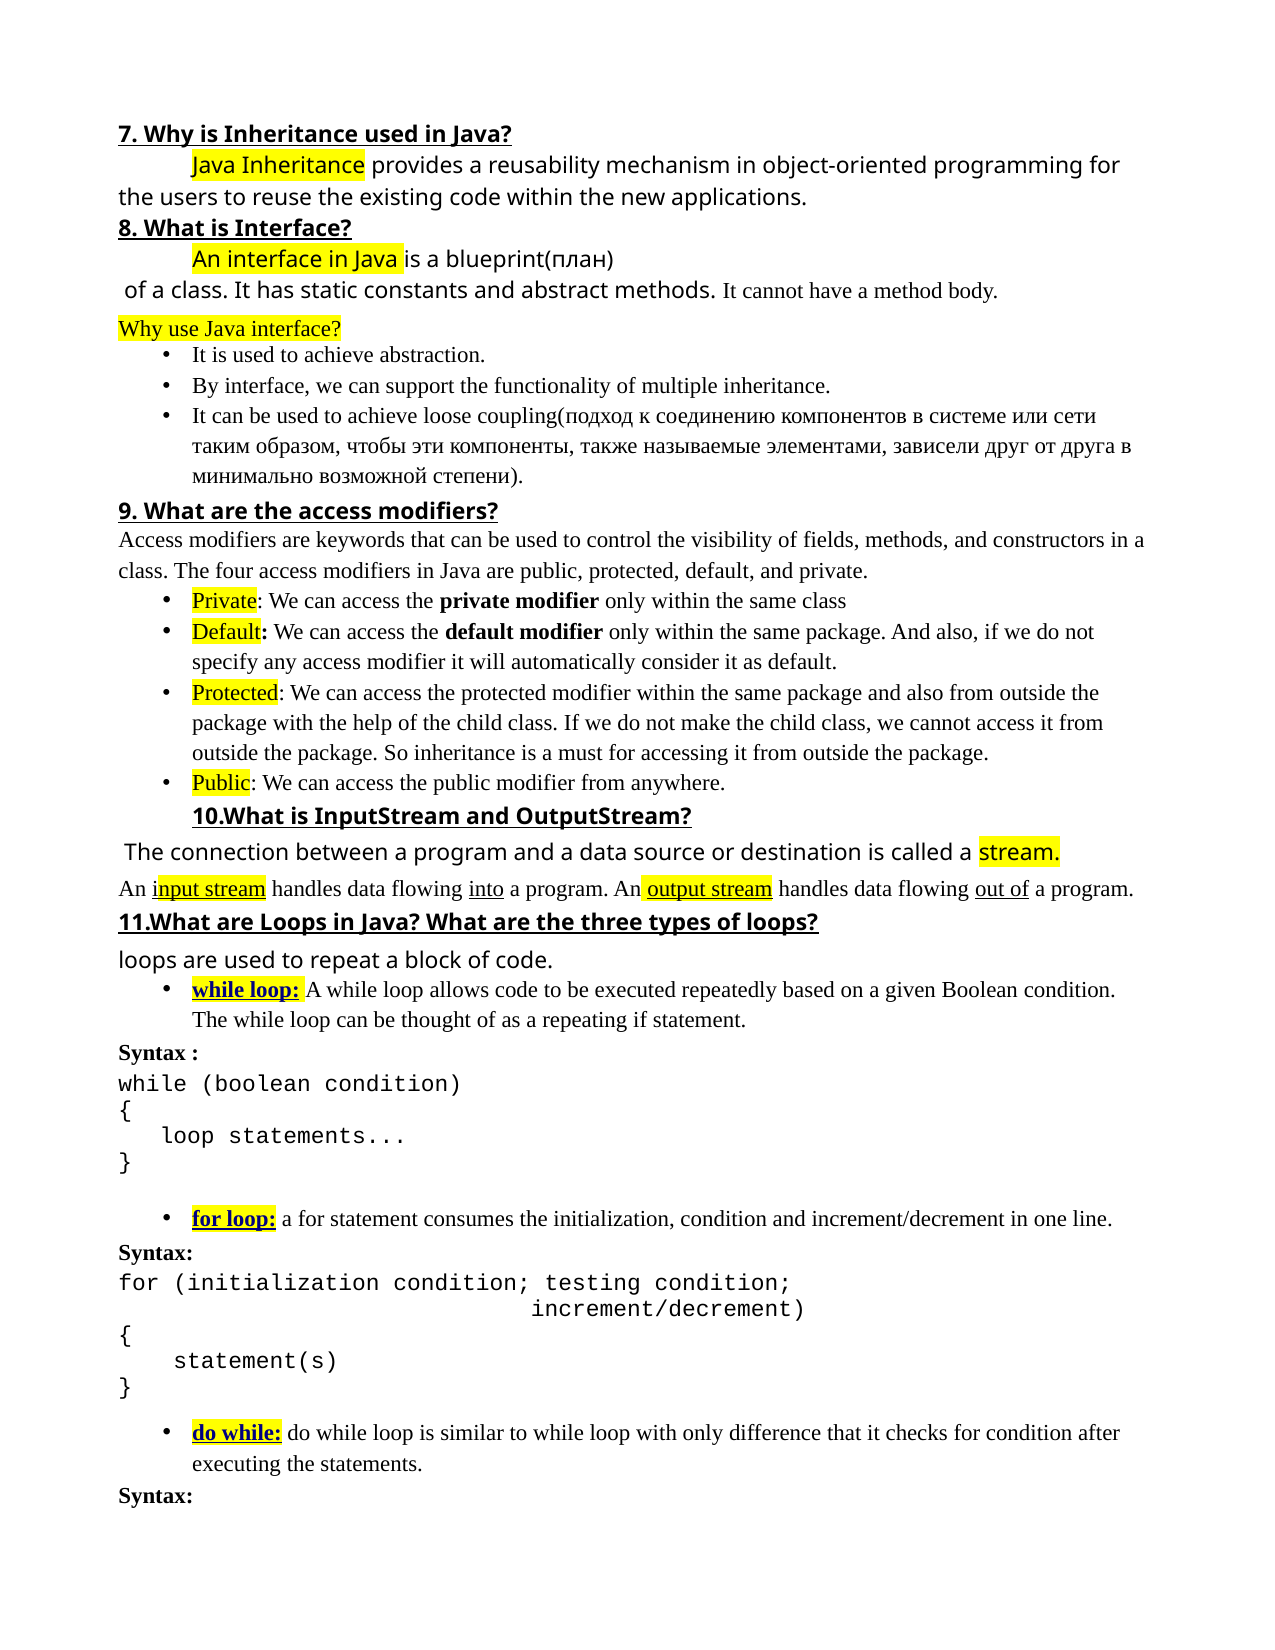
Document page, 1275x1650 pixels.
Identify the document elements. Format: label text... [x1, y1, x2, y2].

text of a class. It has static constants and abstract methods. It cannot have a method body. [118, 274, 1157, 306]
text Syntax: [118, 1483, 1157, 1509]
list while loop: A while loop allows code to be executed repeatedly based on a given Boolean condition. The while loop can be thought of as a repeating if statement. [162, 976, 1157, 1033]
list It is used to achieve abstraction. [162, 342, 1157, 368]
list By interface, we can support the functionality of multiple inheritance. [162, 372, 1157, 398]
text Java Inheritance provides a reusability mechanism in object-oriented programming for the users to reuse the existing code within the new applications. 8. What is Interface? [118, 149, 1157, 243]
text } [118, 1150, 1157, 1176]
text statement(s) [118, 1349, 1157, 1376]
text The connection between a program and a data source or destination is called a stream. [118, 836, 1157, 867]
text An interface in Java is a blueprint(план) [118, 243, 1157, 274]
list Protected: We can access the protected modifier within the same package and also from outside the package with the help of the child class. If we do not make the child class, we cannot access it from outside the package. So inheritance is a must for accessing it from outside the package. [162, 678, 1157, 765]
text while (boolean condition) [118, 1072, 1157, 1098]
list It can be used to achieve loose coupling(подход к соединению компонентов в системе или сети таким образом, чтобы эти компоненты, также называемые элементами, зависели друг от друга в минимально возможной степени). [162, 402, 1157, 489]
list do while: do while loop is similar to while loop with only difference that it checks for condition after executing the statements. [162, 1419, 1157, 1476]
text { [118, 1324, 1157, 1349]
list Default: We can access the default modifier only within the same package. And also, if we do not specify any access modifier it will automatically consider it as default. [162, 618, 1157, 675]
text loop statements... [118, 1124, 1157, 1150]
text loops are used to repeat a block of code. [118, 944, 1157, 976]
text An input stream handles data flowing into a program. An output stream handles data flowing out of a program. 11.What are Loops in Java? What are the three types of loops? [118, 875, 1157, 937]
text 7. Why is Inheritance used in Java? [118, 118, 1157, 149]
text Access modifiers are keywords that can be used to control the visibility of fields, methods, and constructors in a class. The four access modifiers in Java are public, protected, default, and private. [118, 527, 1157, 583]
text increment/decrement) [118, 1298, 1157, 1324]
list Private: We can access the private modifier only within the same class [162, 587, 1157, 614]
text Syntax: [118, 1239, 1157, 1265]
list Public: We can access the public modifier from anywhere. 10.What is InputStream and OutputStream? [162, 769, 1157, 831]
text } [118, 1376, 1157, 1401]
text 9. What are the access modifiers? [118, 495, 1157, 527]
text Syntax : [118, 1039, 1157, 1066]
text for (initialization condition; testing condition; [118, 1272, 1157, 1298]
list for loop: a for statement consumes the initialization, condition and increment/decrement in one line. [162, 1205, 1157, 1232]
subtitle Why use Java interface? [118, 314, 1157, 341]
text { [118, 1098, 1157, 1124]
